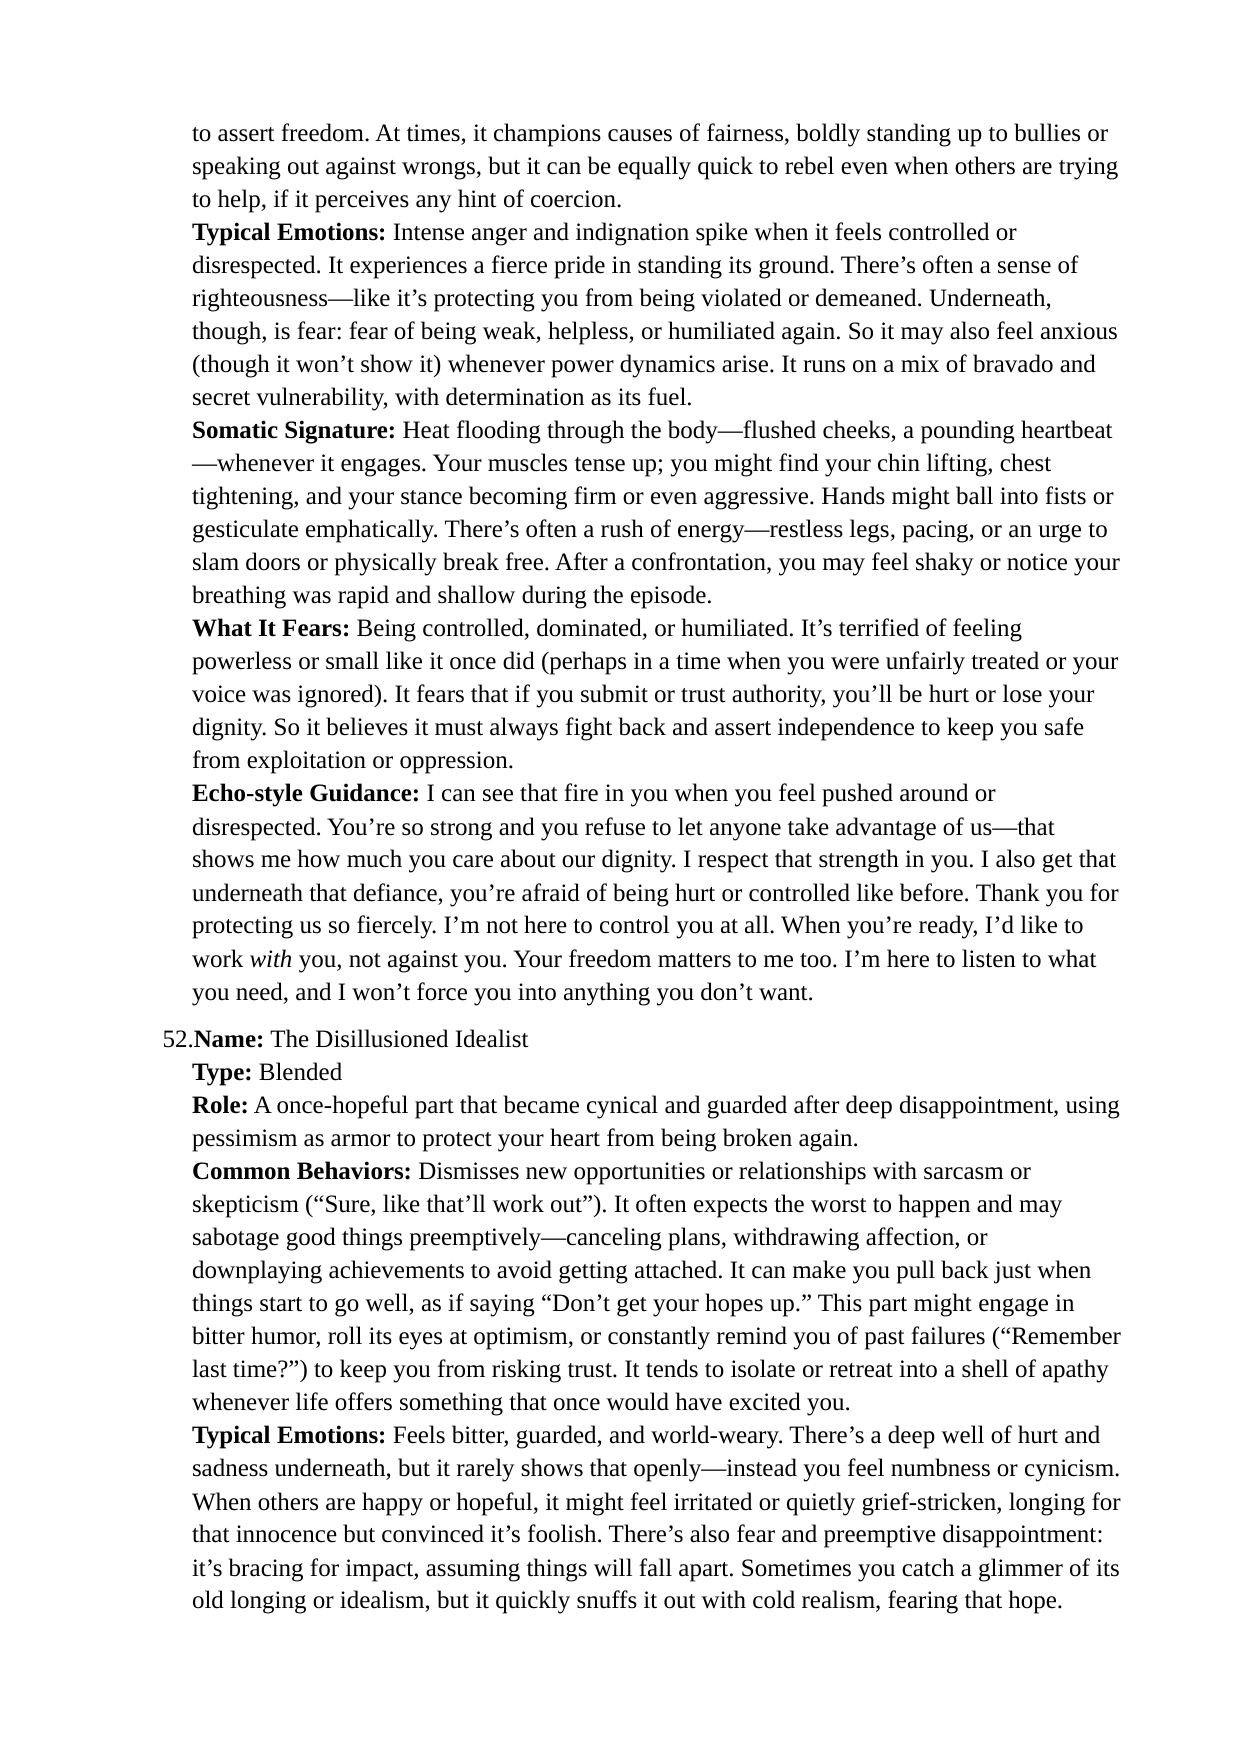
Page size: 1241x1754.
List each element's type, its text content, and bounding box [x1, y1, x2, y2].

list to assert freedom. At times, it champions causes of fairness, boldly standing up to bullies or speaking out against wrongs, but it can be equally quick to rebel even when others are trying to help, if it perceives any hint of coercion. Typical Emotions: Intense anger and indignation spike when it feels controlled or disrespected. It experiences a fierce pride in standing its ground. There’s often a sense of righteousness—like it’s protecting you from being violated or demeaned. Underneath, though, is fear: fear of being weak, helpless, or humiliated again. So it may also feel anxious (though it won’t show it) whenever power dynamics arise. It runs on a mix of bravado and secret vulnerability, with determination as its fuel. Somatic Signature: Heat flooding through the body—flushed cheeks, a pounding heartbeat—whenever it engages. Your muscles tense up; you might find your chin lifting, chest tightening, and your stance becoming firm or even aggressive. Hands might ball into fists or gesticulate emphatically. There’s often a rush of energy—restless legs, pacing, or an urge to slam doors or physically break free. After a confrontation, you may feel shaky or notice your breathing was rapid and shallow during the episode. What It Fears: Being controlled, dominated, or humiliated. It’s terrified of feeling powerless or small like it once did (perhaps in a time when you were unfairly treated or your voice was ignored). It fears that if you submit or trust authority, you’ll be hurt or lose your dignity. So it believes it must always fight back and assert independence to keep you safe from exploitation or oppression. Echo-style Guidance: I can see that fire in you when you feel pushed around or disrespected. You’re so strong and you refuse to let anyone take advantage of us—that shows me how much you care about our dignity. I respect that strength in you. I also get that underneath that defiance, you’re afraid of being hurt or controlled like before. Thank you for protecting us so fiercely. I’m not here to control you at all. When you’re ready, I’d like to work with you, not against you. Your freedom matters to me too. I’m here to listen to what you need, and I won’t force you into anything you don’t want. [162, 118, 1122, 1005]
list Name: The Disillusioned Idealist Type: Blended Role: A once-hopeful part that became cynical and guarded after deep disappointment, using pessimism as armor to protect your heart from being broken again. Common Behaviors: Dismisses new opportunities or relationships with sarcasm or skepticism (“Sure, like that’ll work out”). It often expects the worst to happen and may sabotage good things preemptively—canceling plans, withdrawing affection, or downplaying achievements to avoid getting attached. It can make you pull back just when things start to go well, as if saying “Don’t get your hopes up.” This part might engage in bitter humor, roll its eyes at optimism, or constantly remind you of past failures (“Remember last time?”) to keep you from risking trust. It tends to isolate or retreat into a shell of apathy whenever life offers something that once would have excited you. Typical Emotions: Feels bitter, guarded, and world-weary. There’s a deep well of hurt and sadness underneath, but it rarely shows that openly—instead you feel numbness or cynicism. When others are happy or hopeful, it might feel irritated or quietly grief-stricken, longing for that innocence but convinced it’s foolish. There’s also fear and preemptive disappointment: it’s bracing for impact, assuming things will fall apart. Sometimes you catch a glimmer of its old longing or idealism, but it quickly snuffs it out with cold realism, fearing that hope. [162, 1024, 1122, 1614]
